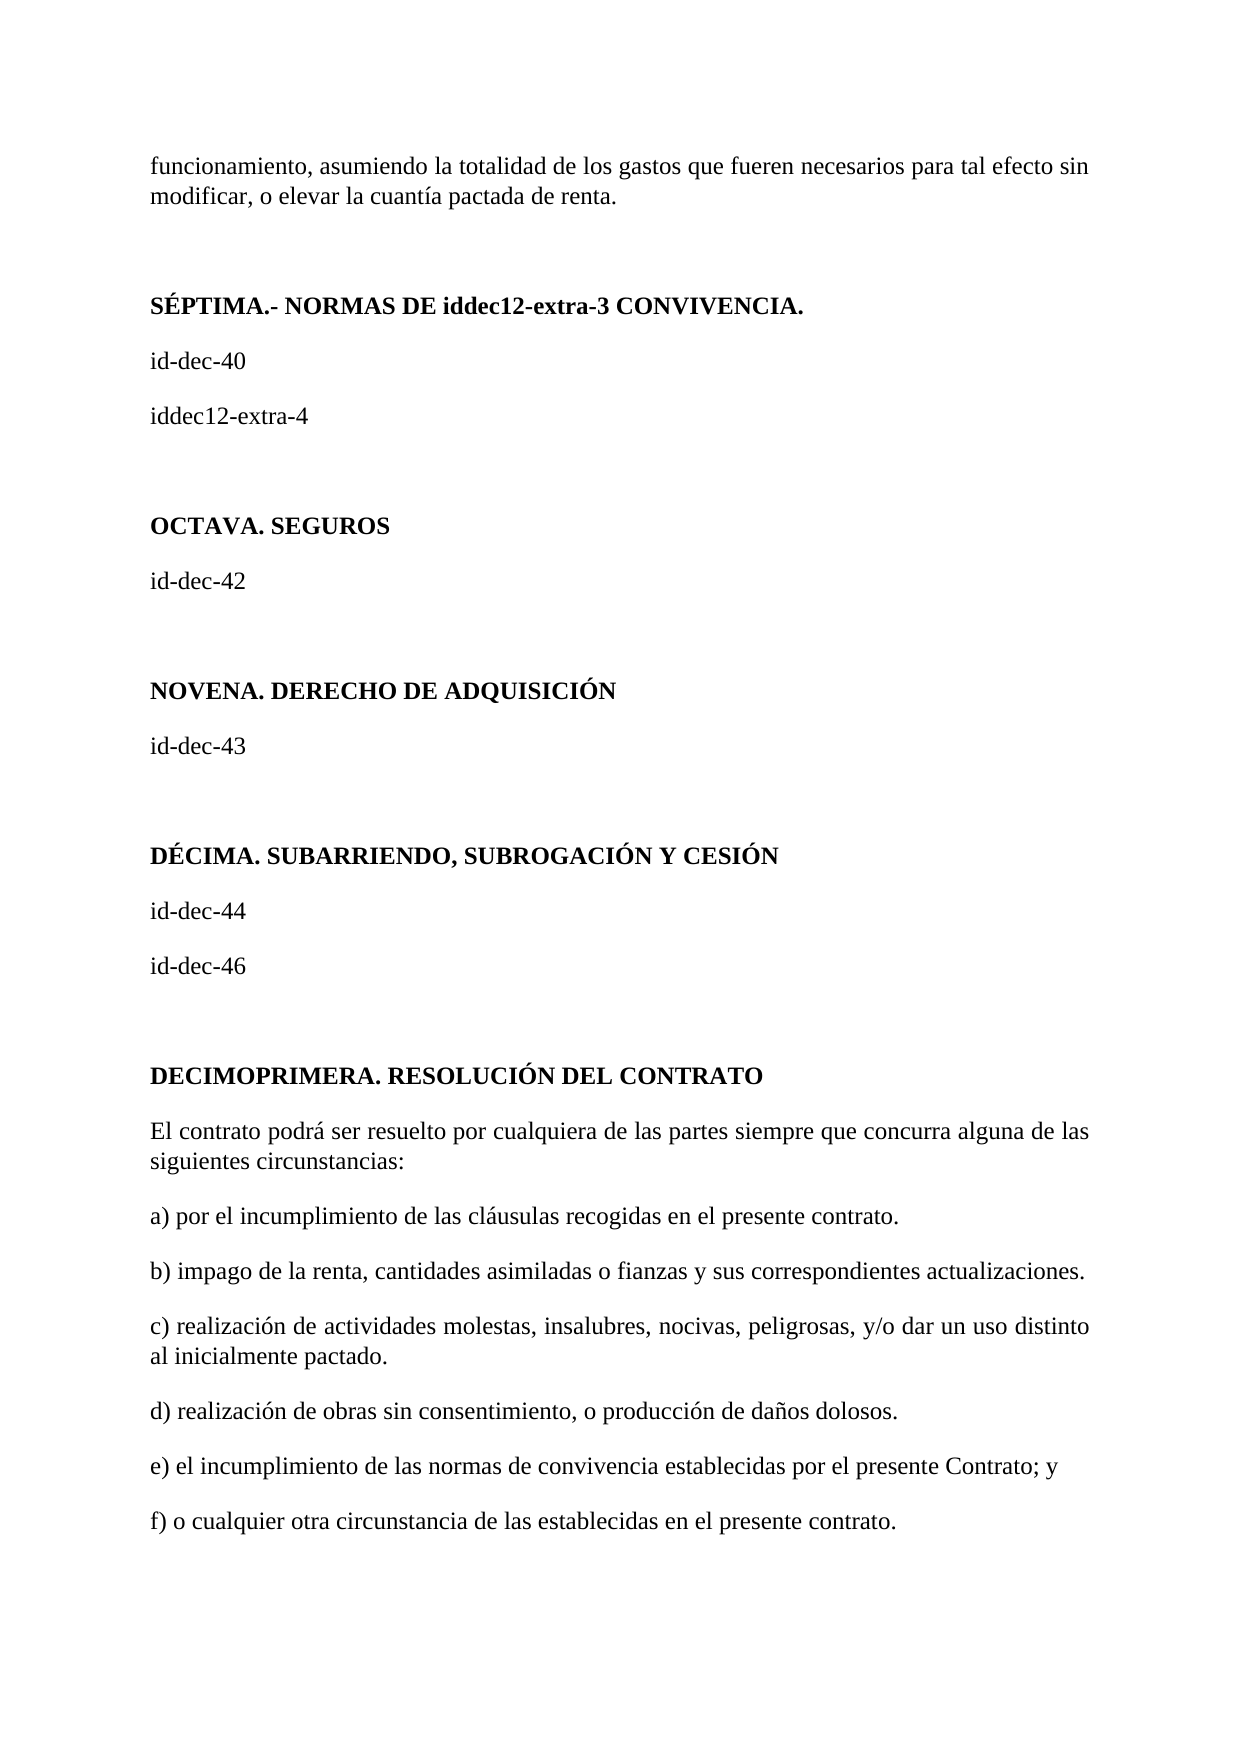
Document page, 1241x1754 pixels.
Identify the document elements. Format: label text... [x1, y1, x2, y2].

text SÉPTIMA.- NORMAS DE iddec12-extra-3 CONVIVENCIA. [150, 290, 1090, 320]
text iddec12-extra-4 [150, 400, 1090, 430]
text funcionamiento, asumiendo la totalidad de los gastos que fueren necesarios para tal efecto sin modificar, o elevar la cuantía pactada de renta. [150, 150, 1090, 210]
text e) el incumplimiento de las normas de convivencia establecidas por el presente Contrato; y [150, 1450, 1090, 1480]
text f) o cualquier otra circunstancia de las establecidas en el presente contrato. [150, 1505, 1090, 1535]
text b) impago de la renta, cantidades asimiladas o fianzas y sus correspondientes actualizaciones. [150, 1255, 1090, 1285]
text c) realización de actividades molestas, insalubres, nocivas, peligrosas, y/o dar un uso distinto al inicialmente pactado. [150, 1310, 1090, 1370]
text NOVENA. DERECHO DE ADQUISICIÓN [150, 675, 1090, 705]
text d) realización de obras sin consentimiento, o producción de daños dolosos. [150, 1395, 1090, 1425]
text a) por el incumplimiento de las cláusulas recogidas en el presente contrato. [150, 1200, 1090, 1230]
text OCTAVA. SEGUROS [150, 510, 1090, 540]
text id-dec-42 [150, 565, 1090, 595]
text El contrato podrá ser resuelto por cualquiera de las partes siempre que concurra alguna de las siguientes circunstancias: [150, 1115, 1090, 1175]
text id-dec-43 [150, 730, 1090, 760]
text id-dec-44 [150, 895, 1090, 925]
text DECIMOPRIMERA. RESOLUCIÓN DEL CONTRATO [150, 1060, 1090, 1090]
text id-dec-46 [150, 950, 1090, 980]
text id-dec-40 [150, 345, 1090, 375]
text DÉCIMA. SUBARRIENDO, SUBROGACIÓN Y CESIÓN [150, 840, 1090, 870]
